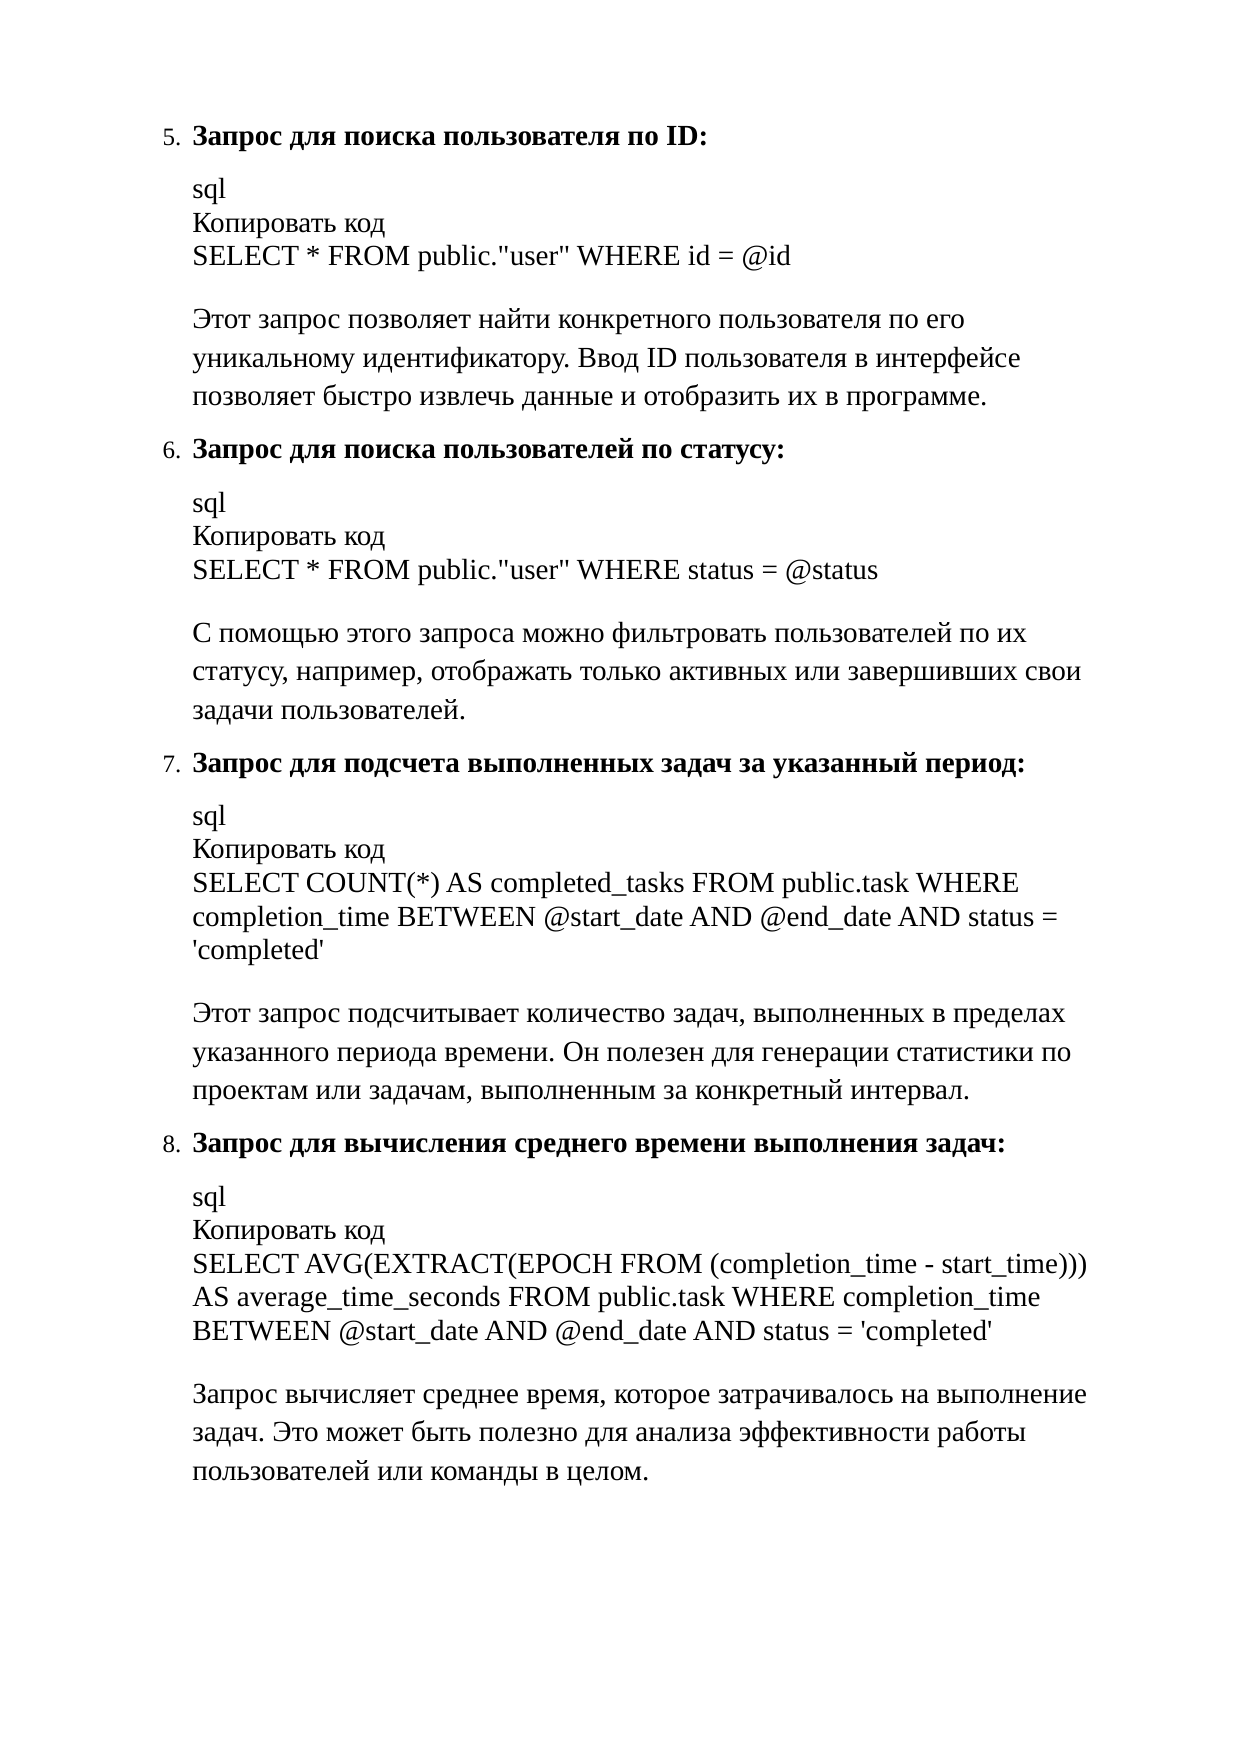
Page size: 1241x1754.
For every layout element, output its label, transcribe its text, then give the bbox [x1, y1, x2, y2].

list SELECT * FROM public."user" WHERE status = @status [162, 552, 1122, 585]
list sql [162, 171, 1122, 205]
list Запрос для поиска пользователей по статусу: [162, 432, 1122, 465]
list SELECT COUNT(*) AS completed_tasks FROM public.task WHERE completion_time BETWEEN @start_date AND @end_date AND status = 'completed' [162, 865, 1122, 966]
list Копировать код [162, 832, 1122, 865]
list SELECT AVG(EXTRACT(EPOCH FROM (completion_time - start_time))) AS average_time_seconds FROM public.task WHERE completion_time BETWEEN @start_date AND @end_date AND status = 'completed' [162, 1246, 1122, 1346]
list Копировать код [162, 1212, 1122, 1246]
list Запрос для подсчета выполненных задач за указанный период: [162, 745, 1122, 778]
list Запрос для вычисления среднего времени выполнения задач: [162, 1126, 1122, 1159]
list sql [162, 485, 1122, 518]
list Копировать код [162, 205, 1122, 238]
list sql [162, 798, 1122, 832]
list С помощью этого запроса можно фильтровать пользователей по их статусу, например, отображать только активных или завершивших свои задачи пользователей. [162, 615, 1122, 725]
list Копировать код [162, 518, 1122, 552]
list SELECT * FROM public."user" WHERE id = @id [162, 238, 1122, 272]
list Этот запрос подсчитывает количество задач, выполненных в пределах указанного периода времени. Он полезен для генерации статистики по проектам или задачам, выполненным за конкретный интервал. [162, 995, 1122, 1106]
list Запрос для поиска пользователя по ID: [162, 118, 1122, 152]
list Запрос вычисляет среднее время, которое затрачивалось на выполнение задач. Это может быть полезно для анализа эффективности работы пользователей или команды в целом. [162, 1376, 1122, 1486]
list Этот запрос позволяет найти конкретного пользователя по его уникальному идентификатору. Ввод ID пользователя в интерфейсе позволяет быстро извлечь данные и отобразить их в программе. [162, 301, 1122, 412]
list sql [162, 1179, 1122, 1212]
